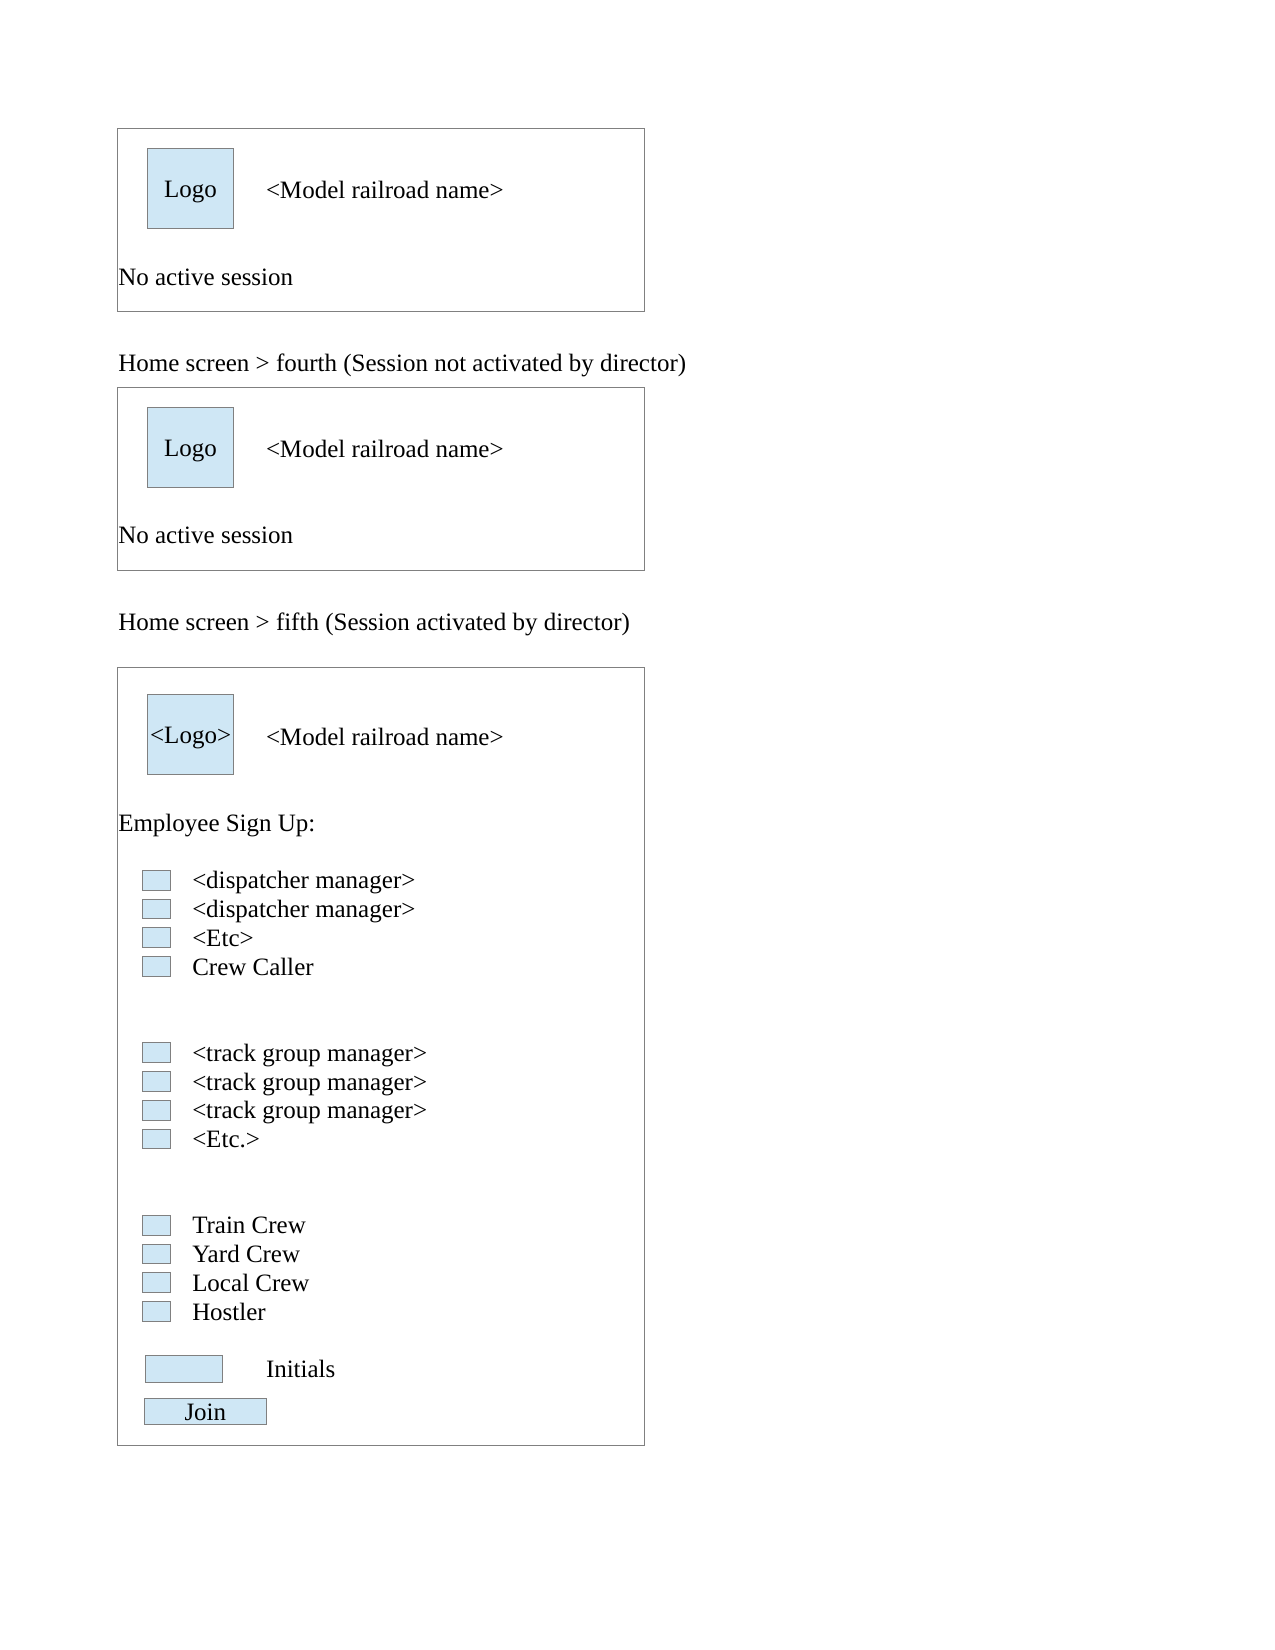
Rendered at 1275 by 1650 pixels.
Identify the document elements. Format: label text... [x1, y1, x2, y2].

text Initials [118, 1354, 644, 1383]
text Home screen > fourth (Session not activated by director) [118, 348, 1157, 377]
text No active session [118, 521, 644, 549]
text [645, 1067, 1157, 1096]
text [645, 1096, 1157, 1124]
text [645, 262, 1157, 291]
text <track group manager> [118, 1038, 644, 1067]
text [645, 894, 1157, 923]
text Train Crew [118, 1211, 644, 1239]
text <track group manager> [118, 1096, 644, 1124]
text <Model railroad name> [234, 722, 644, 751]
text <Model railroad name> [234, 176, 644, 204]
text [645, 1038, 1157, 1067]
text <Model railroad name> [234, 434, 644, 463]
text [118, 434, 147, 463]
text [645, 866, 1157, 894]
text [645, 434, 1157, 463]
text [645, 722, 1157, 751]
text [118, 722, 147, 751]
text [645, 923, 1157, 952]
text [645, 808, 1157, 837]
text [645, 952, 1157, 981]
text Yard Crew [118, 1239, 644, 1268]
text [118, 176, 147, 204]
text Crew Caller [118, 952, 644, 981]
text [645, 1239, 1157, 1268]
text [645, 1297, 1157, 1326]
text Hostler [118, 1297, 644, 1326]
text No active session [118, 262, 644, 291]
text [645, 1211, 1157, 1239]
text Local Crew [118, 1268, 644, 1297]
text [645, 176, 1157, 204]
text <Etc.> [118, 1124, 644, 1153]
text Employee Sign Up: [118, 808, 644, 837]
text <track group manager> [118, 1067, 644, 1096]
text [645, 1124, 1157, 1153]
text Home screen > fifth (Session activated by director) [118, 607, 1157, 636]
text <dispatcher manager> [118, 894, 644, 923]
text <Etc> [118, 923, 644, 952]
text [645, 1354, 1157, 1383]
text <dispatcher manager> [118, 866, 644, 894]
text [645, 521, 1157, 549]
text [645, 1268, 1157, 1297]
